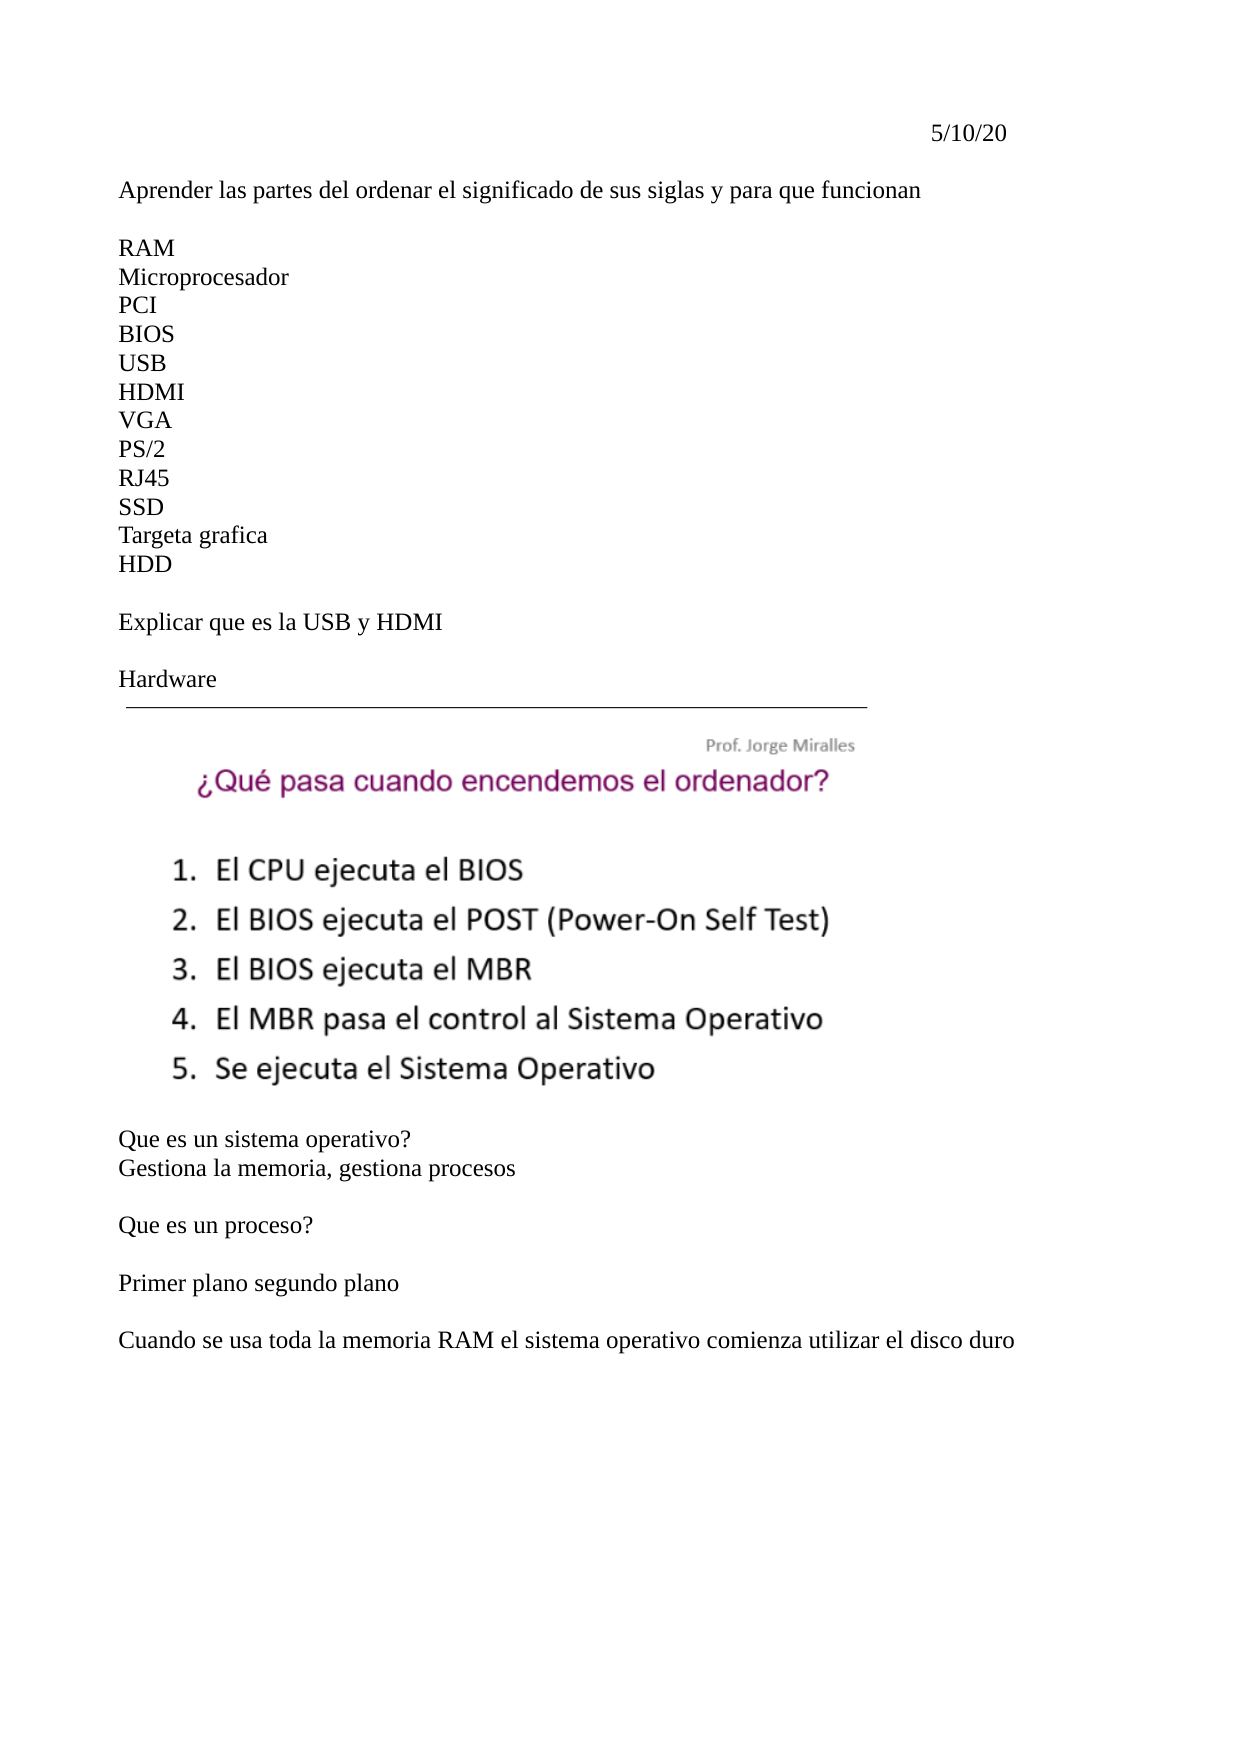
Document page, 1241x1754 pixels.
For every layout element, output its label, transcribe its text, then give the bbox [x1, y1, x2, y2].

text 5/10/20 [118, 118, 1122, 147]
text Hardware [118, 664, 1122, 693]
text Que es un sistema operativo? [118, 1124, 1122, 1153]
text Microprocesador [118, 262, 1122, 291]
text Gestiona la memoria, gestiona procesos [118, 1153, 1122, 1182]
text PCI [118, 291, 1122, 319]
text SSD [118, 492, 1122, 521]
text VGA [118, 406, 1122, 434]
text Que es un proceso? [118, 1211, 1122, 1239]
text Aprender las partes del ordenar el significado de sus siglas y para que funcionan [118, 176, 1122, 204]
text HDMI [118, 377, 1122, 406]
text HDD [118, 549, 1122, 578]
text BIOS [118, 319, 1122, 348]
picture [126, 707, 868, 1098]
text RAM [118, 233, 1122, 262]
text Primer plano segundo plano [118, 1268, 1122, 1297]
text Cuando se usa toda la memoria RAM el sistema operativo comienza utilizar el disco duro [118, 1326, 1122, 1354]
text PS/2 [118, 434, 1122, 463]
text Targeta grafica [118, 521, 1122, 549]
text USB [118, 348, 1122, 377]
text RJ45 [118, 463, 1122, 492]
text Explicar que es la USB y HDMI [118, 607, 1122, 636]
